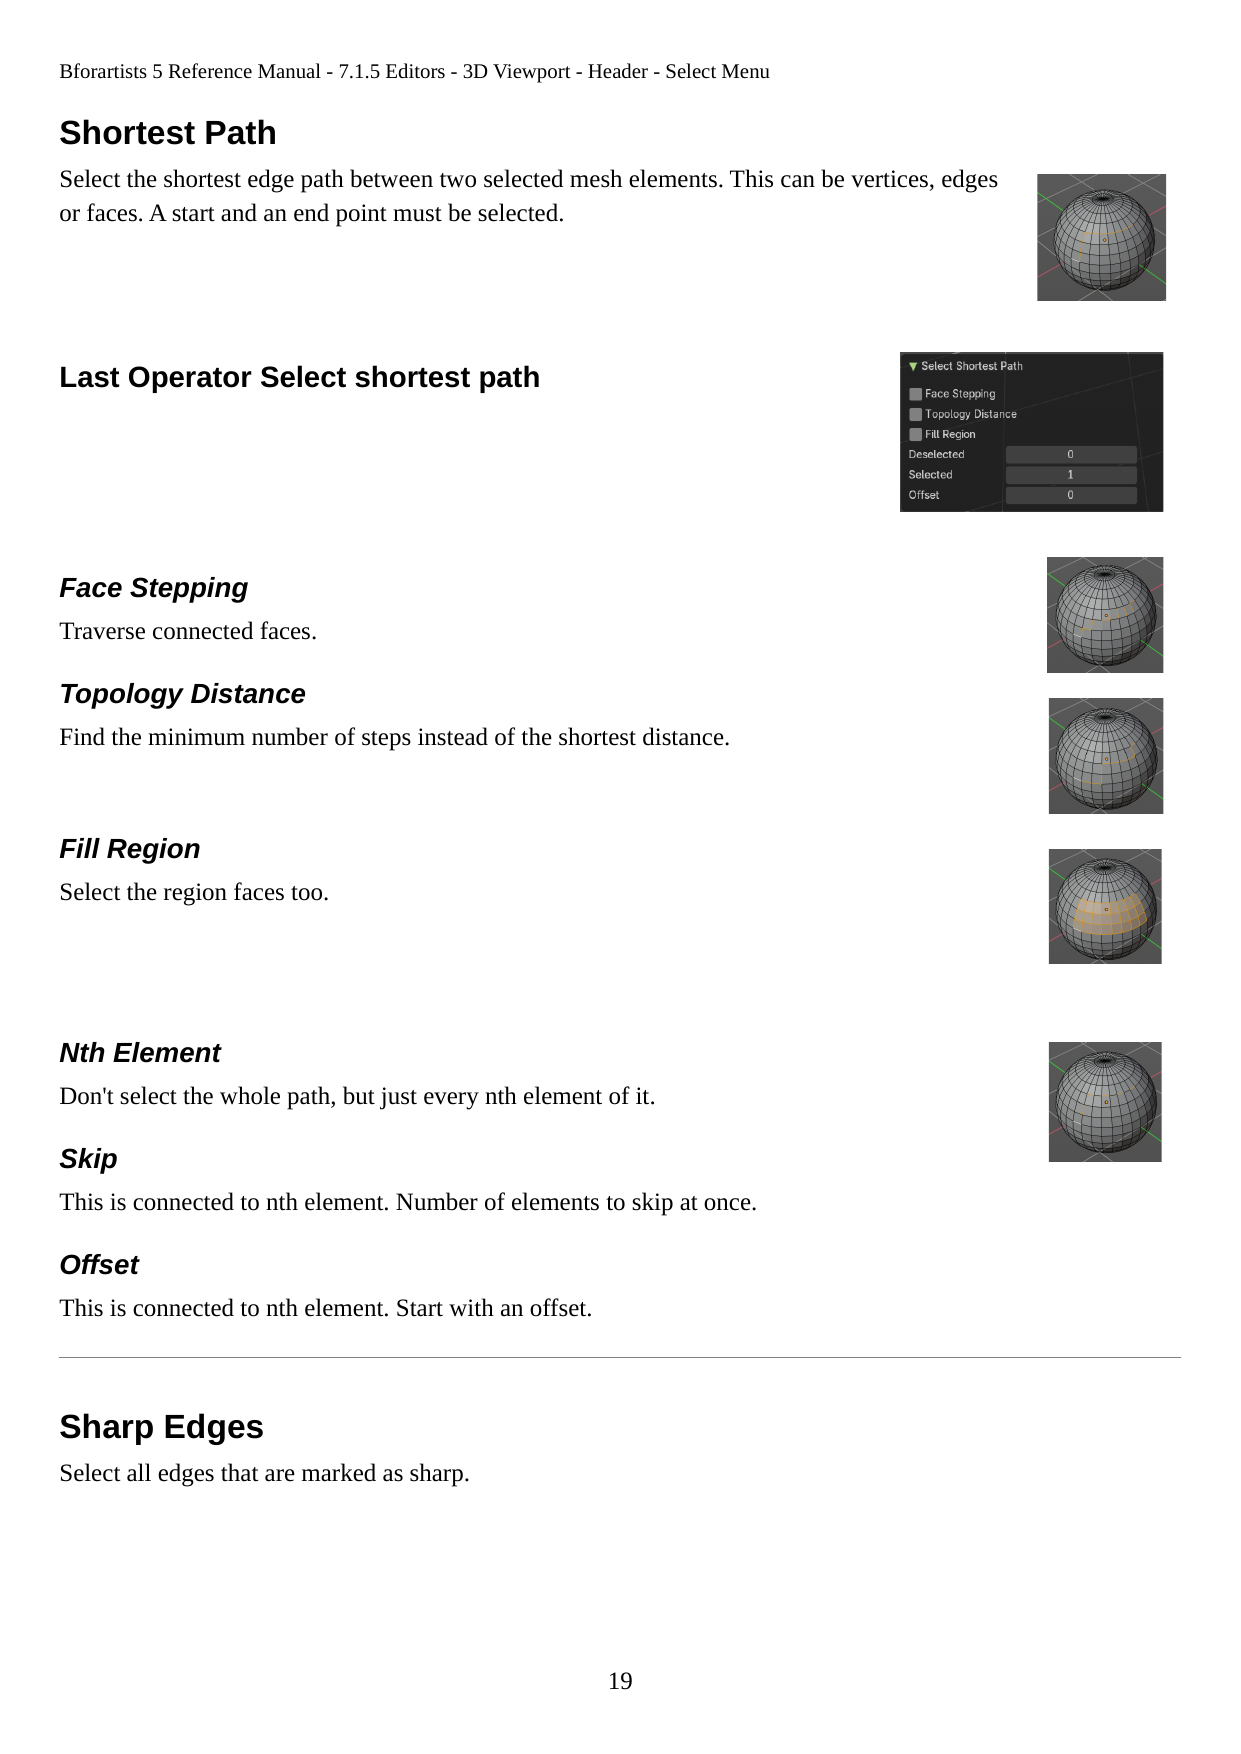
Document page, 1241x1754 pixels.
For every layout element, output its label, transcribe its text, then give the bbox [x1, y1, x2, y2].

picture [1048, 849, 1162, 964]
subtitle Skip [59, 1143, 1181, 1175]
text Don't select the whole path, but just every nth element of it. [59, 1081, 1048, 1110]
subtitle Nth Element [59, 1037, 1181, 1069]
picture [1047, 557, 1164, 673]
text Traverse connected faces. [59, 616, 1047, 645]
subtitle Shortest Path [59, 113, 1181, 151]
text Select the shortest edge path between two selected mesh elements. This can be vertices, edges or faces. A start and an end point must be selected. [59, 164, 1181, 227]
subtitle [1164, 572, 1181, 604]
picture [900, 352, 1164, 512]
subtitle Fill Region [59, 833, 1181, 865]
picture [1048, 1042, 1162, 1162]
subtitle Last Operator Select shortest path [59, 360, 900, 394]
text Select the region faces too. [59, 877, 1048, 906]
picture [1048, 698, 1164, 814]
subtitle Face Stepping [59, 572, 1047, 604]
subtitle Offset [59, 1249, 1181, 1281]
text Find the minimum number of steps instead of the shortest distance. [59, 722, 1048, 751]
picture [1037, 174, 1167, 301]
text Select all edges that are marked as sharp. [59, 1458, 1181, 1487]
subtitle Sharp Edges [59, 1407, 1181, 1446]
subtitle Topology Distance [59, 678, 1181, 710]
text This is connected to nth element. Number of elements to skip at once. [59, 1187, 1181, 1216]
text This is connected to nth element. Start with an offset. [59, 1293, 1181, 1322]
